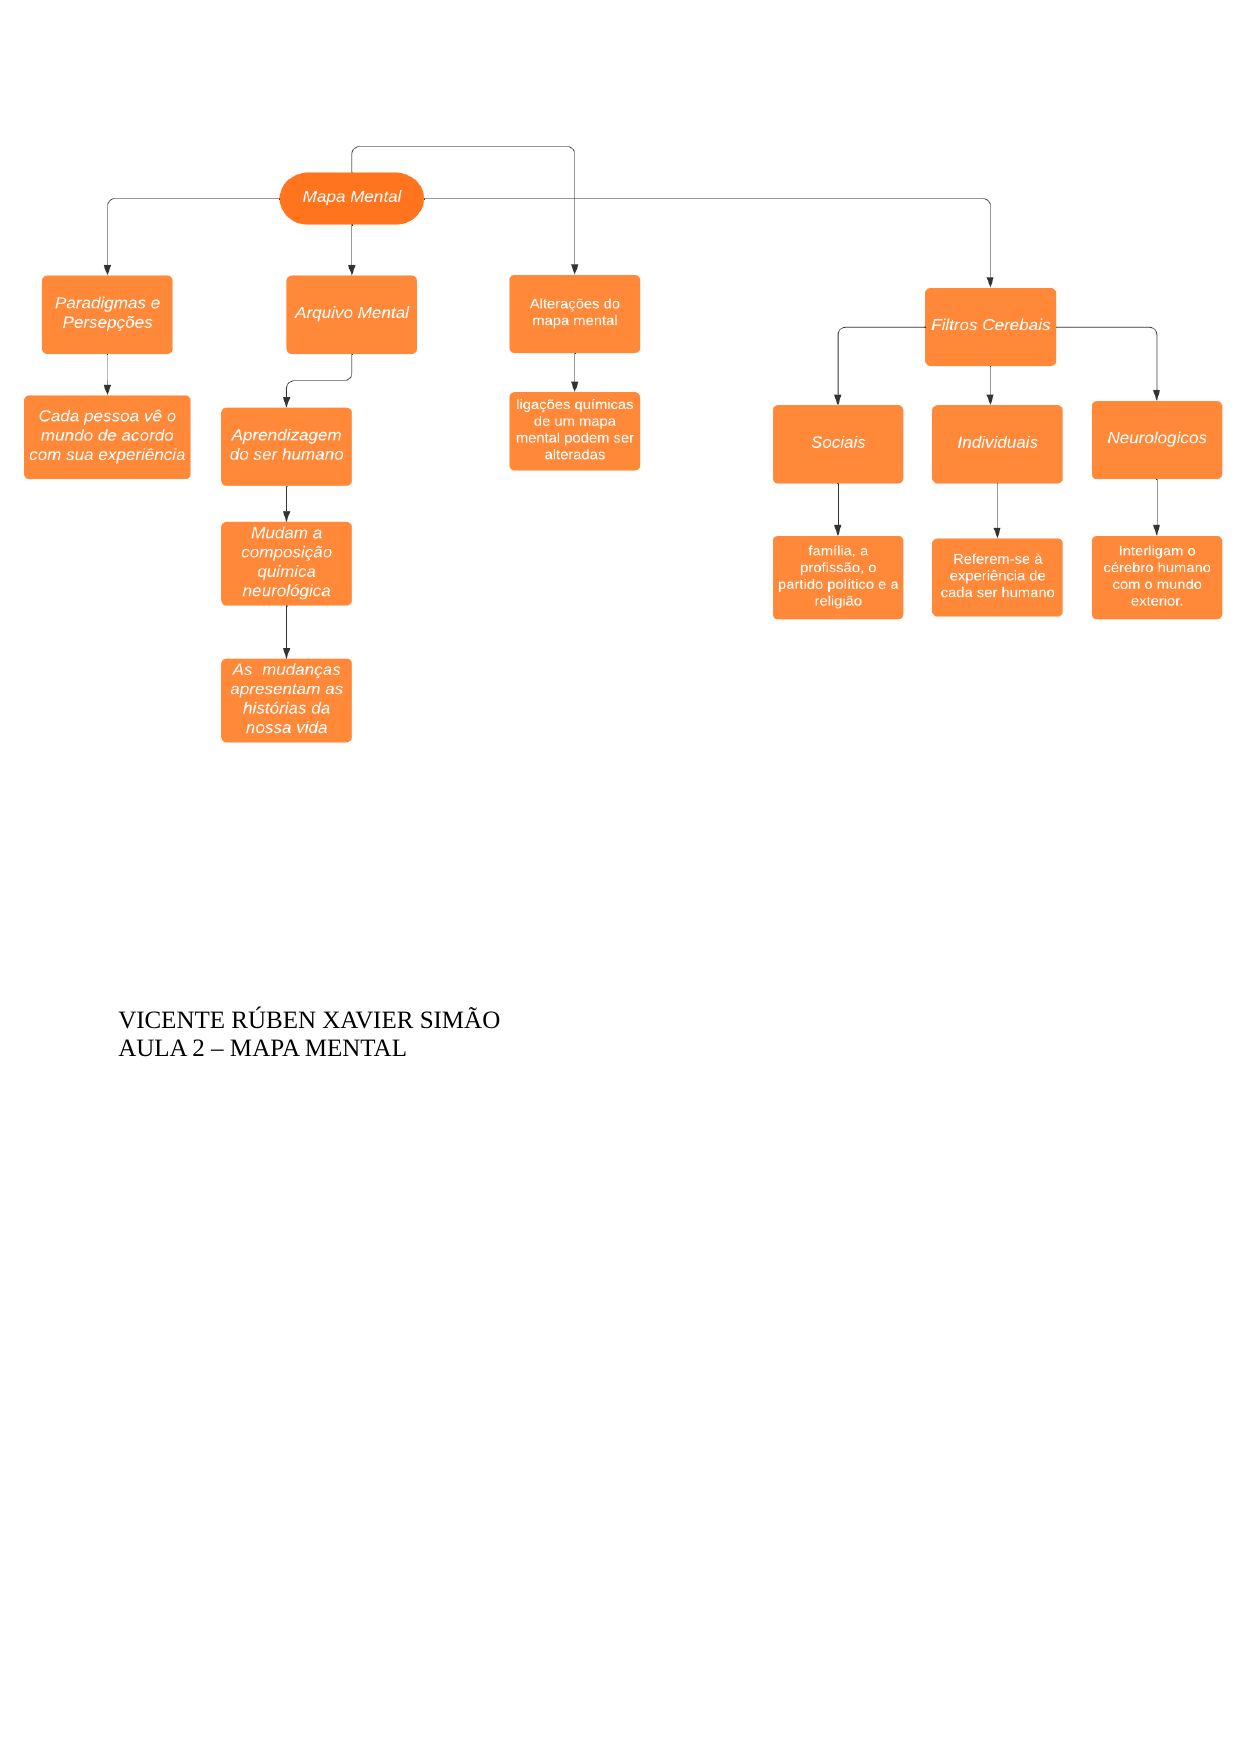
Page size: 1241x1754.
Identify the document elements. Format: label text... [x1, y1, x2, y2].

picture [10, 118, 1230, 1005]
text VICENTE RÚBEN XAVIER SIMÃO [118, 1005, 1122, 1033]
text AULA 2 – MAPA MENTAL [118, 1033, 1122, 1062]
